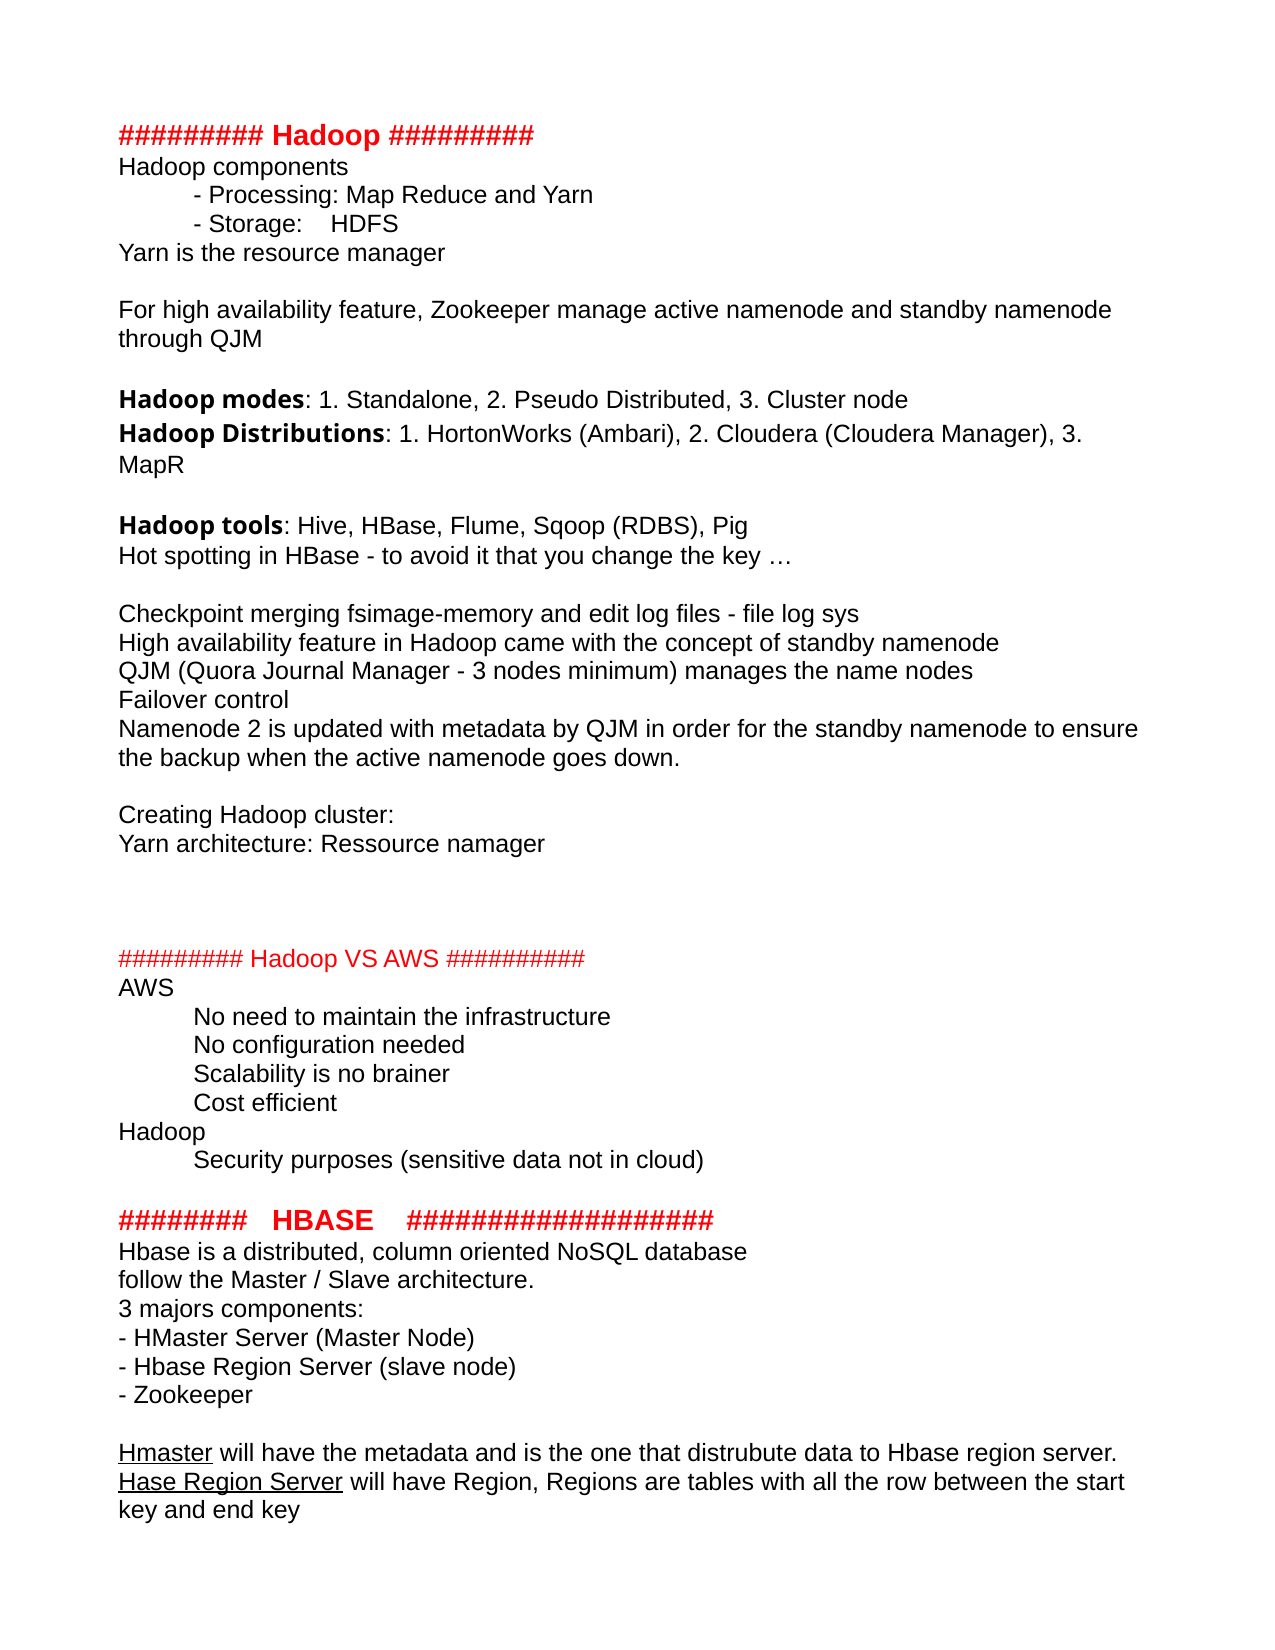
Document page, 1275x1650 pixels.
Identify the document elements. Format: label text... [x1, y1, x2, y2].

text Namenode 2 is updated with metadata by QJM in order for the standby namenode to ensure the backup when the active namenode goes down. [118, 714, 1157, 771]
text High availability feature in Hadoop came with the concept of standby namenode [118, 628, 1157, 656]
text Hase Region Server will have Region, Regions are tables with all the row between the start key and end key [118, 1467, 1157, 1524]
text Hadoop [118, 1117, 1157, 1146]
text - HMaster Server (Master Node) [118, 1323, 1157, 1352]
text - Hbase Region Server (slave node) [118, 1352, 1157, 1380]
text 3 majors components: [118, 1294, 1157, 1323]
text - Processing: Map Reduce and Yarn [118, 180, 1157, 209]
text Creating Hadoop cluster: [118, 800, 1157, 829]
text ######### Hadoop ######### [118, 118, 1157, 152]
text ######### Hadoop VS AWS ########## [118, 944, 1157, 973]
text Hbase is a distributed, column oriented NoSQL database [118, 1237, 1157, 1265]
text Hot spotting in HBase - to avoid it that you change the key … [118, 541, 1157, 570]
text ######## HBASE ################### [118, 1203, 1157, 1237]
text Cost efficient [118, 1088, 1157, 1117]
text Hadoop tools: Hive, HBase, Flume, Sqoop (RDBS), Pig [118, 507, 1157, 541]
text Hadoop modes: 1. Standalone, 2. Pseudo Distributed, 3. Cluster node [118, 382, 1157, 416]
text Hmaster will have the metadata and is the one that distrubute data to Hbase region server. [118, 1438, 1157, 1467]
text Failover control [118, 685, 1157, 714]
text AWS [118, 973, 1157, 1002]
text Yarn architecture: Ressource namager [118, 829, 1157, 858]
text Security purposes (sensitive data not in cloud) [118, 1146, 1157, 1174]
text Hadoop Distributions: 1. HortonWorks (Ambari), 2. Cloudera (Cloudera Manager), 3. MapR [118, 416, 1157, 478]
text Hadoop components [118, 152, 1157, 180]
text QJM (Quora Journal Manager - 3 nodes minimum) manages the name nodes [118, 656, 1157, 685]
text No need to maintain the infrastructure [118, 1002, 1157, 1031]
text - Storage: HDFS [118, 209, 1157, 238]
text Scalability is no brainer [118, 1059, 1157, 1088]
text - Zookeeper [118, 1380, 1157, 1409]
text For high availability feature, Zookeeper manage active namenode and standby namenode through QJM [118, 295, 1157, 353]
text follow the Master / Slave architecture. [118, 1265, 1157, 1294]
text Yarn is the resource manager [118, 238, 1157, 267]
text No configuration needed [118, 1031, 1157, 1059]
text Checkpoint merging fsimage-memory and edit log files - file log sys [118, 599, 1157, 628]
